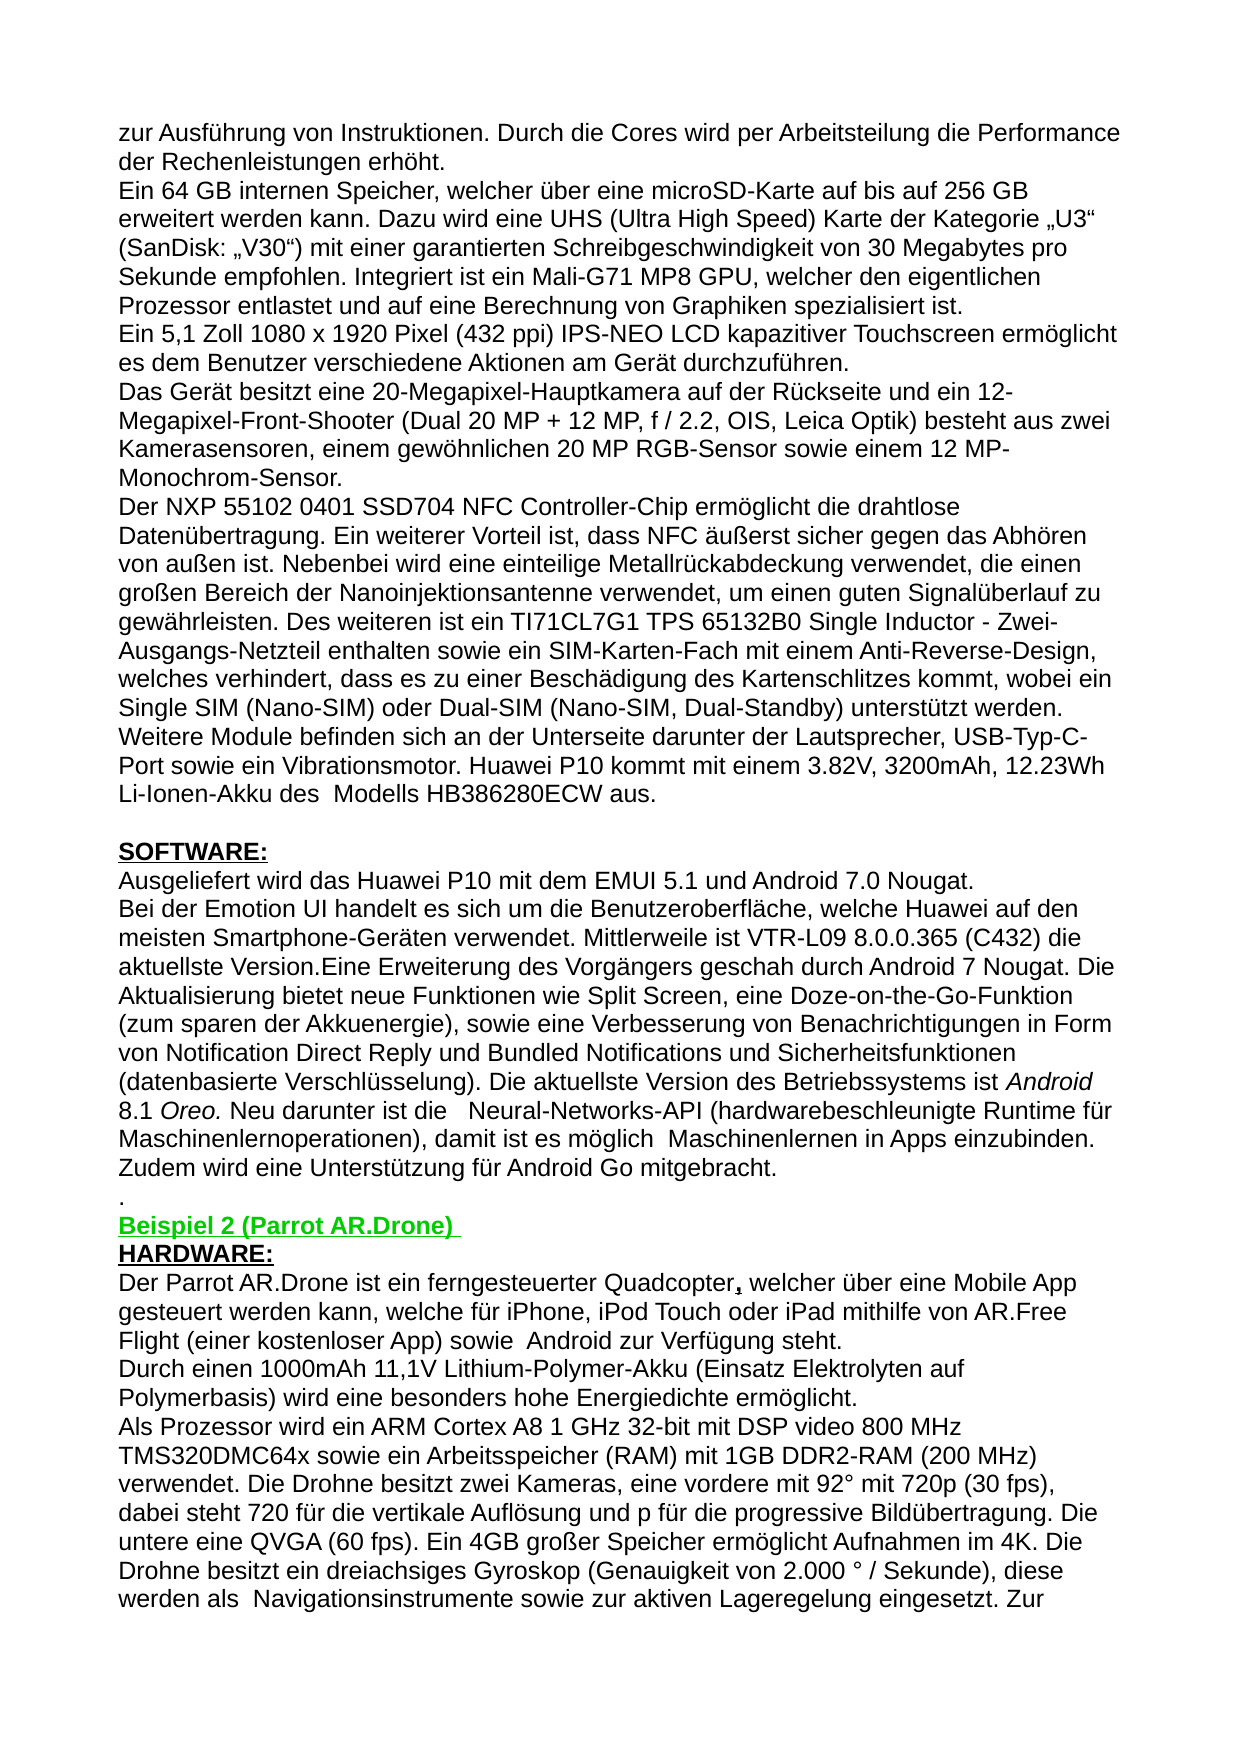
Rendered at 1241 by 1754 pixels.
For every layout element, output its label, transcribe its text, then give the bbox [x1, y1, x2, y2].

text Als Prozessor wird ein ARM Cortex A8 1 GHz 32-bit mit DSP video 800 MHz TMS320DMC64x sowie ein Arbeitsspeicher (RAM) mit 1GB DDR2-RAM (200 MHz) verwendet. Die Drohne besitzt zwei Kameras, eine vordere mit 92° mit 720p (30 fps), dabei steht 720 für die vertikale Auflösung und p für die progressive Bildübertragung. Die untere eine QVGA (60 fps). Ein 4GB großer Speicher ermöglicht Aufnahmen im 4K. Die Drohne besitzt ein dreiachsiges Gyroskop (Genauigkeit von 2.000 ° / Sekunde), diese werden als Navigationsinstrumente sowie zur aktiven Lageregelung eingesetzt. Zur [118, 1412, 1122, 1613]
text SOFTWARE: [118, 837, 1122, 866]
text HARDWARE: [118, 1239, 1122, 1268]
text Der Parrot AR.Drone ist ein ferngesteuerter Quadcopter, welcher über eine Mobile App gesteuert werden kann, welche für iPhone, iPod Touch oder iPad mithilfe von AR.Free Flight (einer kostenloser App) sowie Android zur Verfügung steht. [118, 1268, 1122, 1354]
text Ein 64 GB internen Speicher, welcher über eine microSD-Karte auf bis auf 256 GB erweitert werden kann. Dazu wird eine UHS (Ultra High Speed) Karte der Kategorie „U3“ (SanDisk: „V30“) mit einer garantierten Schreibgeschwindigkeit von 30 Megabytes pro Sekunde empfohlen. Integriert ist ein Mali-G71 MP8 GPU, welcher den eigentlichen Prozessor entlastet und auf eine Berechnung von Graphiken spezialisiert ist. [118, 176, 1122, 319]
text Ausgeliefert wird das Huawei P10 mit dem EMUI 5.1 und Android 7.0 Nougat. [118, 866, 1122, 894]
text . [118, 1182, 1122, 1211]
text Weitere Module befinden sich an der Unterseite darunter der Lautsprecher, USB-Typ-C-Port sowie ein Vibrationsmotor. Huawei P10 kommt mit einem 3.82V, 3200mAh, 12.23Wh Li-Ionen-Akku des Modells HB386280ECW aus. [118, 722, 1122, 808]
text Beispiel 2 (Parrot AR.Drone) [118, 1211, 1122, 1239]
text Durch einen 1000mAh 11,1V Lithium-Polymer-Akku (Einsatz Elektrolyten auf Polymerbasis) wird eine besonders hohe Energiedichte ermöglicht. [118, 1354, 1122, 1412]
text Zudem wird eine Unterstützung für Android Go mitgebracht. [118, 1153, 1122, 1182]
text Ein 5,1 Zoll 1080 x 1920 Pixel (432 ppi) IPS-NEO LCD kapazitiver Touchscreen ermöglicht es dem Benutzer verschiedene Aktionen am Gerät durchzuführen. [118, 319, 1122, 377]
text zur Ausführung von Instruktionen. Durch die Cores wird per Arbeitsteilung die Performance der Rechenleistungen erhöht. [118, 118, 1122, 176]
text Der NXP 55102 0401 SSD704 NFC Controller-Chip ermöglicht die drahtlose Datenübertragung. Ein weiterer Vorteil ist, dass NFC äußerst sicher gegen das Abhören von außen ist. Nebenbei wird eine einteilige Metallrückabdeckung verwendet, die einen großen Bereich der Nanoinjektionsantenne verwendet, um einen guten Signalüberlauf zu gewährleisten. Des weiteren ist ein TI71CL7G1 TPS 65132B0 Single Inductor - Zwei-Ausgangs-Netzteil enthalten sowie ein SIM-Karten-Fach mit einem Anti-Reverse-Design, welches verhindert, dass es zu einer Beschädigung des Kartenschlitzes kommt, wobei ein Single SIM (Nano-SIM) oder Dual-SIM (Nano-SIM, Dual-Standby) unterstützt werden. [118, 492, 1122, 722]
text Das Gerät besitzt eine 20-Megapixel-Hauptkamera auf der Rückseite und ein 12-Megapixel-Front-Shooter (Dual 20 MP + 12 MP, f / 2.2, OIS, Leica Optik) besteht aus zwei Kamerasensoren, einem gewöhnlichen 20 MP RGB-Sensor sowie einem 12 MP-Monochrom-Sensor. [118, 377, 1122, 492]
text Bei der Emotion UI handelt es sich um die Benutzeroberfläche, welche Huawei auf den meisten Smartphone-Geräten verwendet. Mittlerweile ist VTR-L09 8.0.0.365 (C432) die aktuellste Version.Eine Erweiterung des Vorgängers geschah durch Android 7 Nougat. Die Aktualisierung bietet neue Funktionen wie Split Screen, eine Doze-on-the-Go-Funktion (zum sparen der Akkuenergie), sowie eine Verbesserung von Benachrichtigungen in Form von Notification Direct Reply und Bundled Notifications und Sicherheitsfunktionen (datenbasierte Verschlüsselung). Die aktuellste Version des Betriebssystems ist Android 8.1 Oreo. Neu darunter ist die Neural-Networks-API (hardwarebeschleunigte Runtime für Maschinenlernoperationen), damit ist es möglich Maschinenlernen in Apps einzubinden. [118, 894, 1122, 1153]
